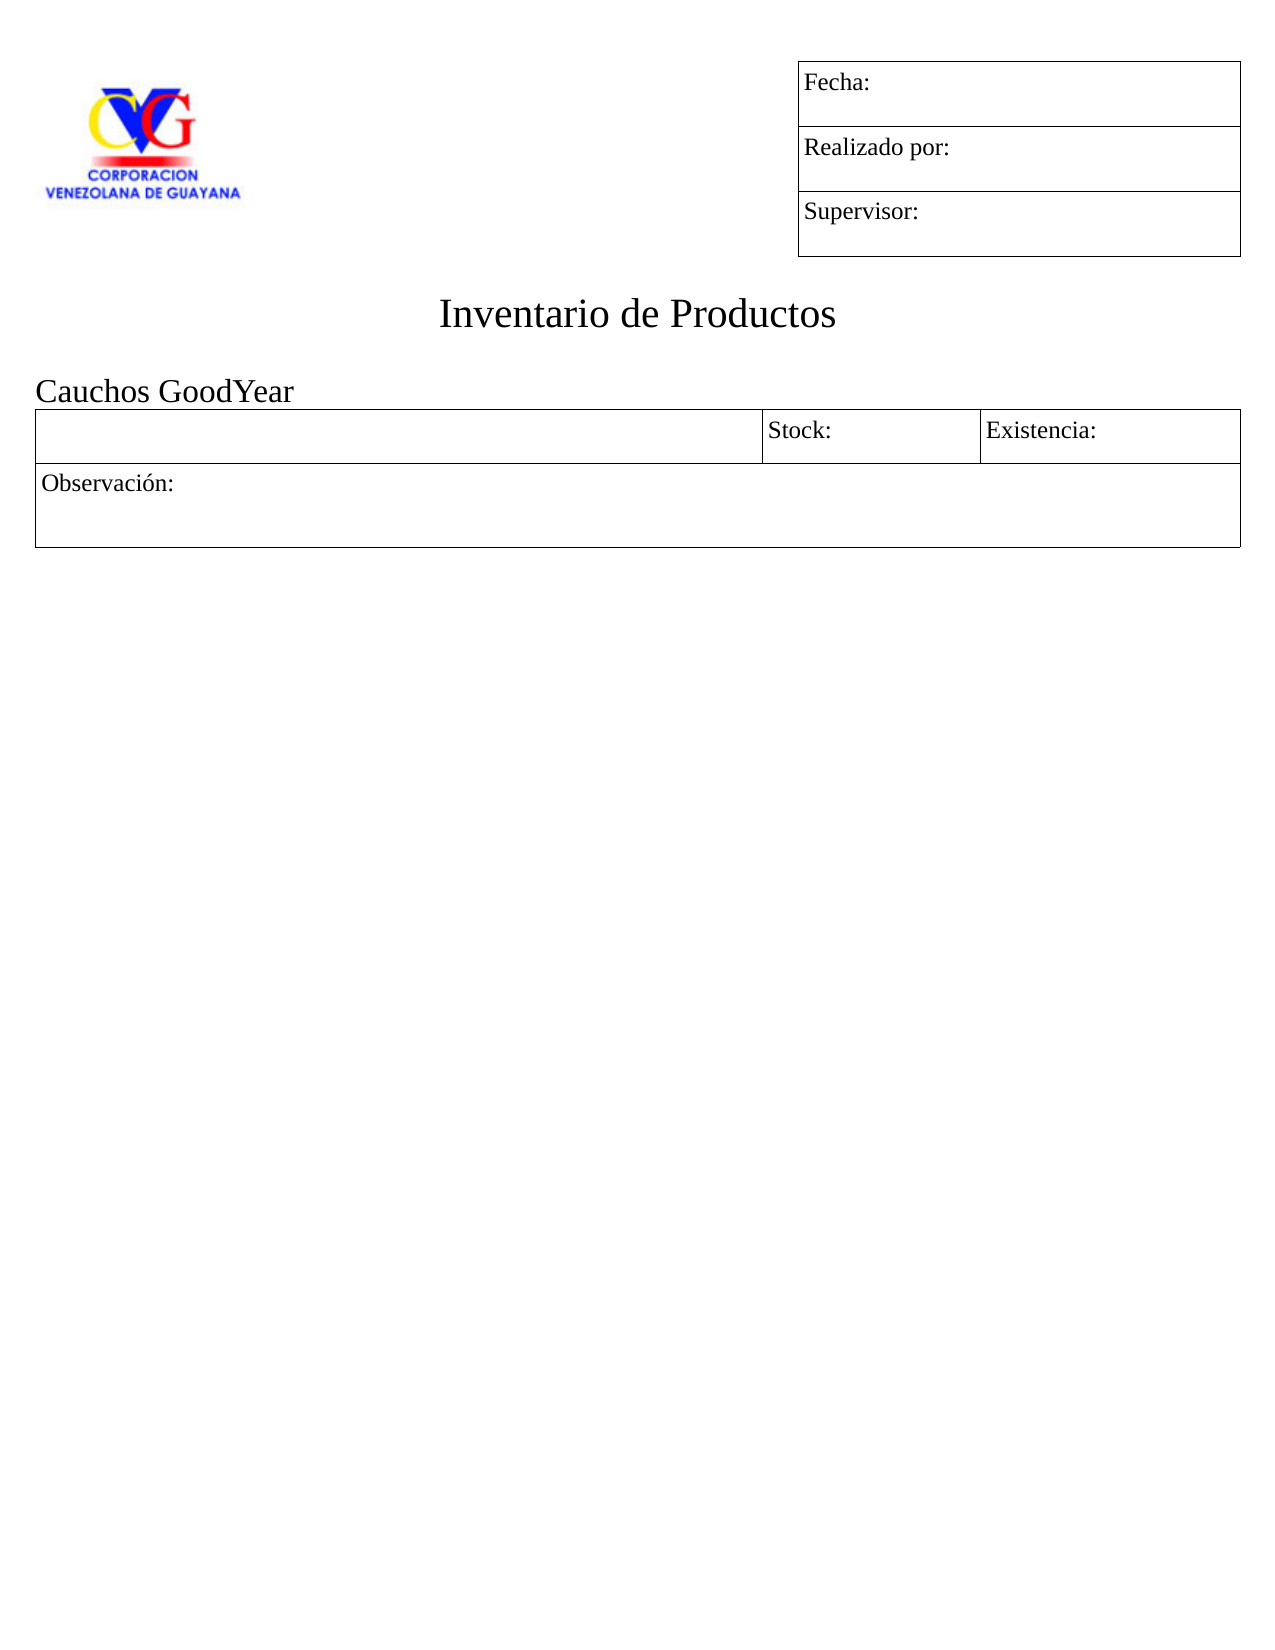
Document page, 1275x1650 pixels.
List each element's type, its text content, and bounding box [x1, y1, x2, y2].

table_header [768, 30, 1246, 288]
table_cell Realizado por: [799, 127, 1240, 191]
table_header [260, 30, 768, 288]
picture [35, 35, 254, 254]
table_header Fecha: [799, 62, 1240, 126]
table_header Existencia: [981, 410, 1240, 463]
table_header [36, 410, 762, 463]
table_header [30, 30, 260, 288]
table_cell Supervisor: [799, 192, 1240, 256]
table_header Cauchos GoodYear [30, 365, 1246, 578]
text Inventario de Productos [29, 288, 1246, 336]
table_header Stock: [763, 410, 980, 463]
table_cell Observación: [36, 464, 1240, 547]
